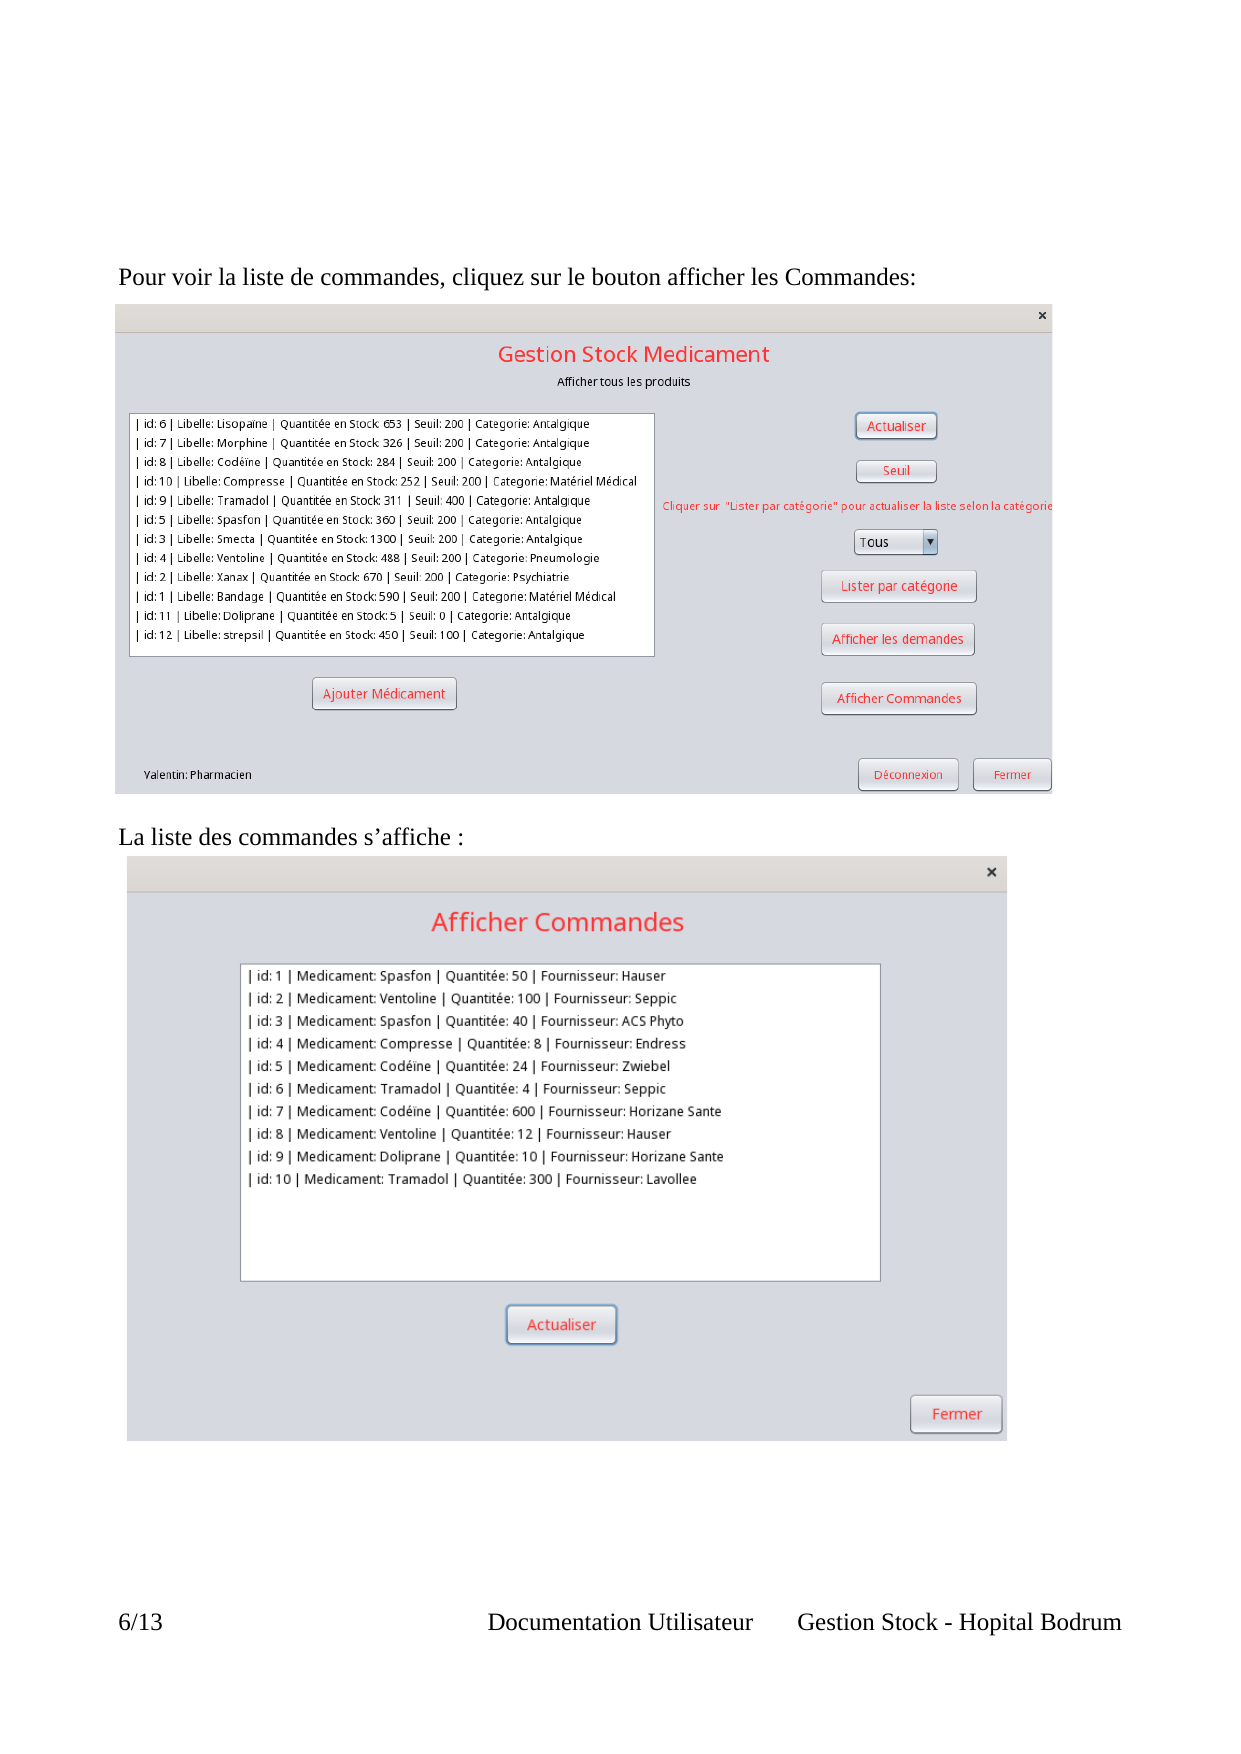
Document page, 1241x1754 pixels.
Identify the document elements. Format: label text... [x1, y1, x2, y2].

text Pour voir la liste de commandes, cliquez sur le bouton afficher les Commandes: [118, 262, 1122, 291]
text La liste des commandes s’affiche : [118, 822, 1122, 851]
picture [115, 304, 1053, 794]
picture [126, 856, 1008, 1441]
